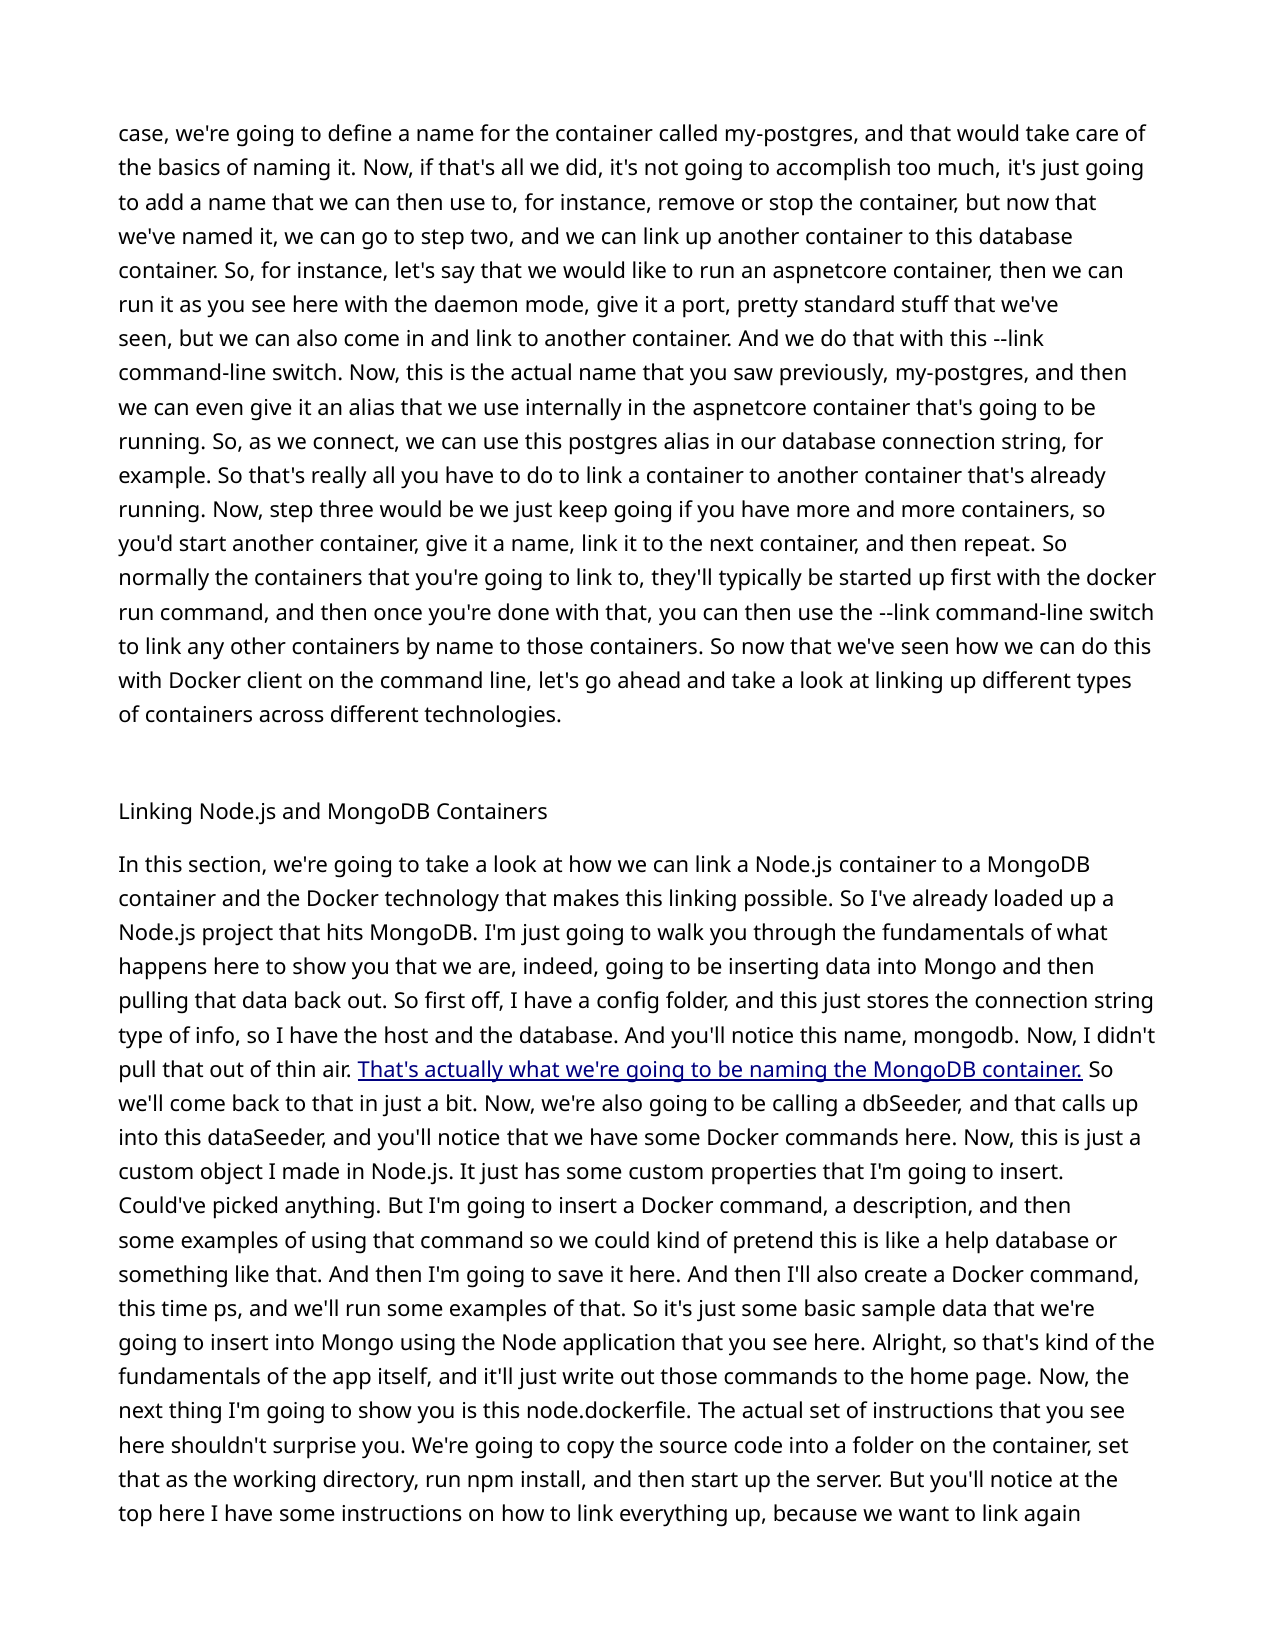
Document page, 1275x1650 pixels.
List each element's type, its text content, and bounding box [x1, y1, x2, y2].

subtitle Linking Node.js and MongoDB Containers [118, 796, 1157, 825]
text In this section, we're going to take a look at how we can link a Node.js container to a MongoDB container and the Docker technology that makes this linking possible. So I've already loaded up a Node.js project that hits MongoDB. I'm just going to walk you through the fundamentals of what happens here to show you that we are, indeed, going to be inserting data into Mongo and then pulling that data back out. So first off, I have a config folder, and this just stores the connection string type of info, so I have the host and the database. And you'll notice this name, mongodb. Now, I didn't pull that out of thin air. That's actually what we're going to be naming the MongoDB container. So we'll come back to that in just a bit. Now, we're also going to be calling a dbSeeder, and that calls up into this dataSeeder, and you'll notice that we have some Docker commands here. Now, this is just a custom object I made in Node.js. It just has some custom properties that I'm going to insert. Could've picked anything. But I'm going to insert a Docker command, a description, and then some examples of using that command so we could kind of pretend this is like a help database or something like that. And then I'm going to save it here. And then I'll also create a Docker command, this time ps, and we'll run some examples of that. So it's just some basic sample data that we're going to insert into Mongo using the Node application that you see here. Alright, so that's kind of the fundamentals of the app itself, and it'll just write out those commands to the home page. Now, the next thing I'm going to show you is this node.dockerfile. The actual set of instructions that you see here shouldn't surprise you. We're going to copy the source code into a folder on the container, set that as the working directory, run npm install, and then start up the server. But you'll notice at the top here I have some instructions on how to link everything up, because we want to link again [118, 849, 1157, 1528]
text case, we're going to define a name for the container called my‑postgres, and that would take care of the basics of naming it. Now, if that's all we did, it's not going to accomplish too much, it's just going to add a name that we can then use to, for instance, remove or stop the container, but now that we've named it, we can go to step two, and we can link up another container to this database container. So, for instance, let's say that we would like to run an aspnetcore container, then we can run it as you see here with the daemon mode, give it a port, pretty standard stuff that we've seen, but we can also come in and link to another container. And we do that with this ‑‑link command‑line switch. Now, this is the actual name that you saw previously, my‑postgres, and then we can even give it an alias that we use internally in the aspnetcore container that's going to be running. So, as we connect, we can use this postgres alias in our database connection string, for example. So that's really all you have to do to link a container to another container that's already running. Now, step three would be we just keep going if you have more and more containers, so you'd start another container, give it a name, link it to the next container, and then repeat. So normally the containers that you're going to link to, they'll typically be started up first with the docker run command, and then once you're done with that, you can then use the ‑‑link command‑line switch to link any other containers by name to those containers. So now that we've seen how we can do this with Docker client on the command line, let's go ahead and take a look at linking up different types of containers across different technologies. [118, 118, 1157, 729]
